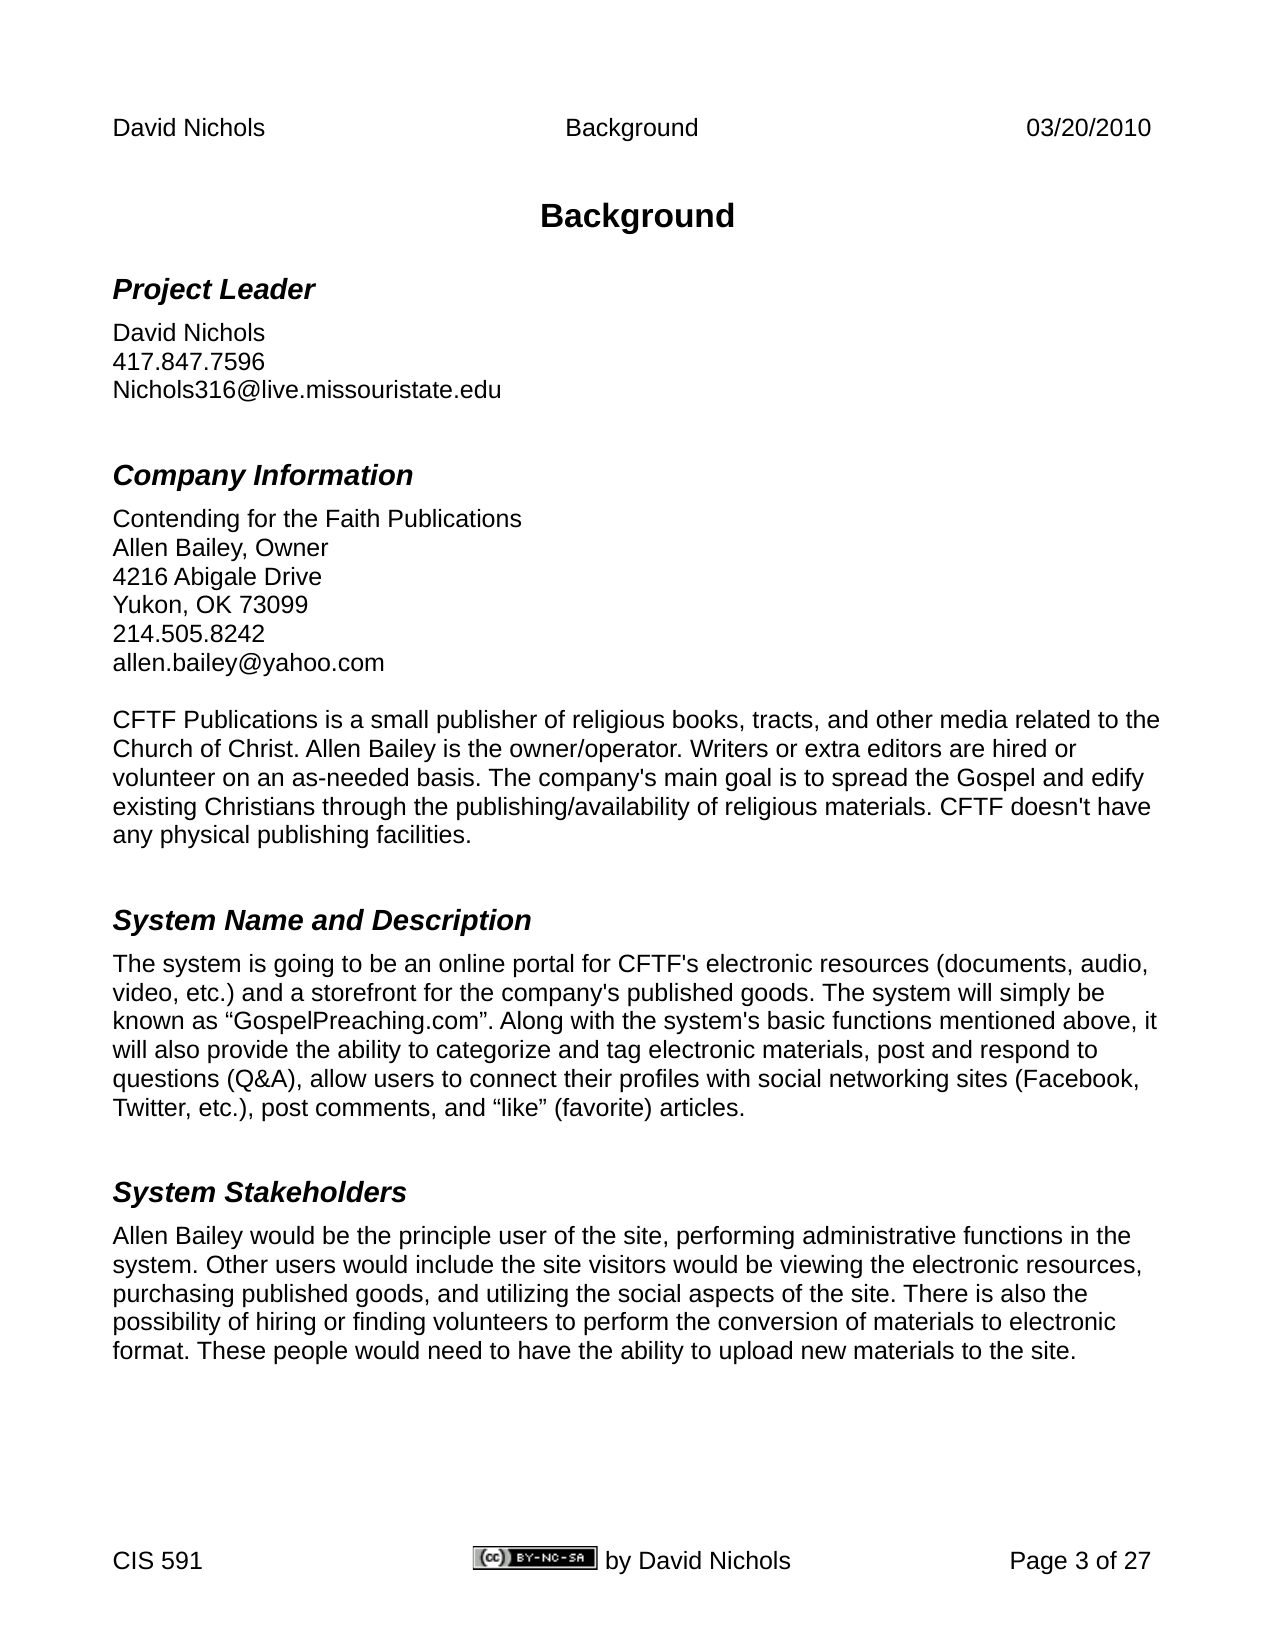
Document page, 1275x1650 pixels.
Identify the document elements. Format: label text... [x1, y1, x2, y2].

text Yukon, OK 73099 [112, 590, 1162, 619]
text Nichols316@live.missouristate.edu [112, 375, 1162, 404]
text 214.505.8242 [112, 619, 1162, 648]
subtitle Project Leader [112, 272, 1162, 305]
text 417.847.7596 [112, 347, 1162, 375]
text 4216 Abigale Drive [112, 561, 1162, 590]
picture [472, 1546, 598, 1570]
text Contending for the Faith Publications [112, 504, 1162, 533]
text David Nichols [112, 318, 1162, 347]
text CFTF Publications is a small publisher of religious books, tracts, and other media related to the Church of Christ. Allen Bailey is the owner/operator. Writers or extra editors are hired or volunteer on an as-needed basis. The company's main goal is to spread the Gospel and edify existing Christians through the publishing/availability of religious materials. CFTF doesn't have any physical publishing facilities. [112, 705, 1162, 849]
text The system is going to be an online portal for CFTF's electronic resources (documents, audio, video, etc.) and a storefront for the company's published goods. The system will simply be known as “GospelPreaching.com”. Along with the system's basic functions mentioned above, it will also provide the ability to categorize and tag electronic materials, post and respond to questions (Q&A), allow users to connect their profiles with social networking sites (Facebook, Twitter, etc.), post comments, and “like” (favorite) articles. [112, 949, 1162, 1121]
text allen.bailey@yahoo.com [112, 648, 1162, 676]
text Allen Bailey, Owner [112, 533, 1162, 561]
subtitle Company Information [112, 458, 1162, 491]
subtitle System Name and Description [112, 903, 1162, 936]
subtitle System Stakeholders [112, 1175, 1162, 1208]
subtitle Background [112, 196, 1162, 234]
text Allen Bailey would be the principle user of the site, performing administrative functions in the system. Other users would include the site visitors would be viewing the electronic resources, purchasing published goods, and utilizing the social aspects of the site. There is also the possibility of hiring or finding volunteers to perform the conversion of materials to electronic format. These people would need to have the ability to upload new materials to the site. [112, 1221, 1162, 1365]
